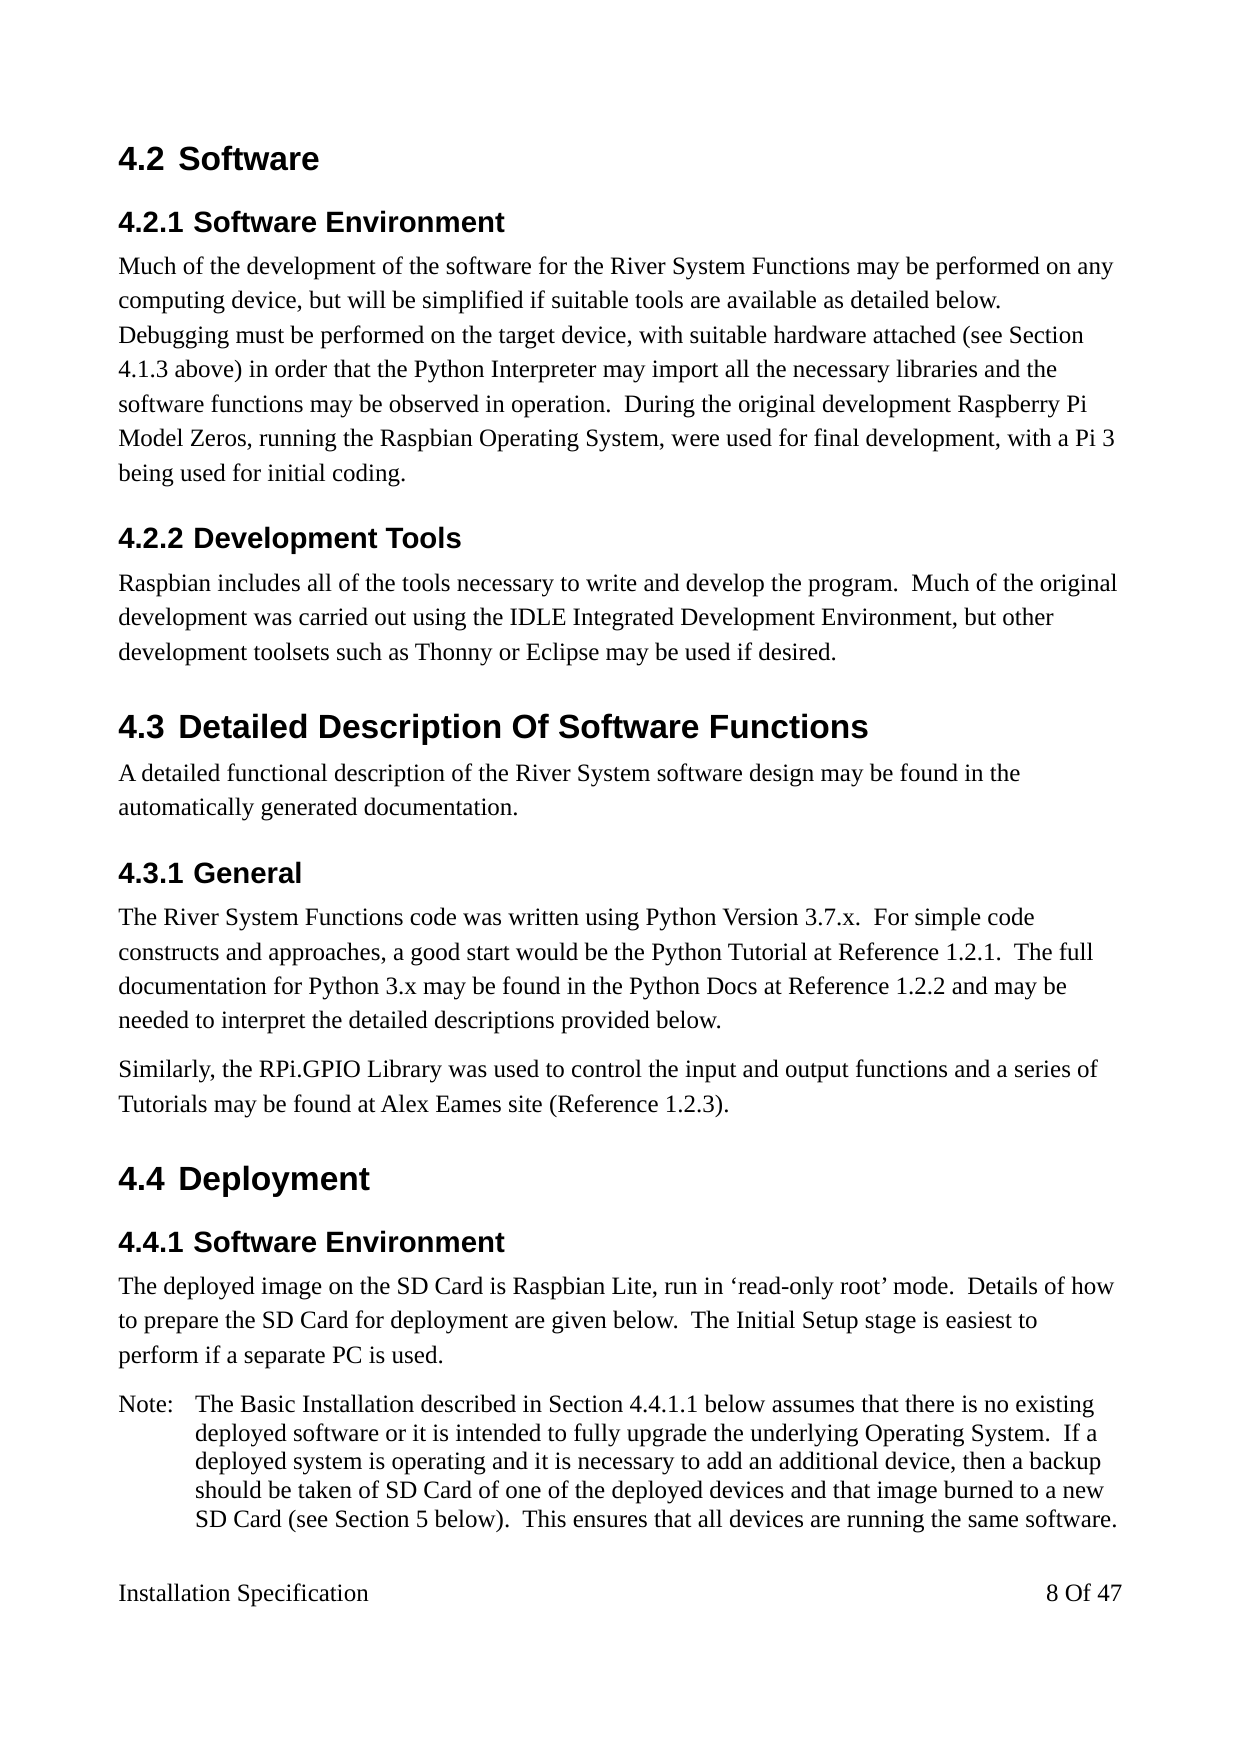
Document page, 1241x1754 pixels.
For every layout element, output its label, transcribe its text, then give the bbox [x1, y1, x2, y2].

text Similarly, the RPi.GPIO Library was used to control the input and output functions and a series of Tutorials may be found at Alex Eames site (Reference 1.2.3). [118, 1054, 1122, 1118]
subtitle General [118, 856, 1122, 889]
text The deployed image on the SD Card is Raspbian Lite, run in ‘read-only root’ mode. Details of how to prepare the SD Card for deployment are given below. The Initial Setup stage is easiest to perform if a separate PC is used. [118, 1271, 1122, 1369]
text The River System Functions code was written using Python Version 3.7.x. For simple code constructs and approaches, a good start would be the Python Tutorial at Reference 1.2.1. The full documentation for Python 3.x may be found in the Python Docs at Reference 1.2.2 and may be needed to interpret the detailed descriptions provided below. [118, 902, 1122, 1034]
text Much of the development of the software for the River System Functions may be performed on any computing device, but will be simplified if suitable tools are available as detailed below. Debugging must be performed on the target device, with suitable hardware attached (see Section 4.1.3 above) in order that the Python Interpreter may import all the necessary libraries and the software functions may be observed in operation. During the original development Raspberry Pi Model Zeros, running the Raspbian Operating System, were used for final development, with a Pi 3 being used for initial coding. [118, 251, 1122, 487]
text Raspbian includes all of the tools necessary to write and develop the program. Much of the original development was carried out using the IDLE Integrated Development Environment, but other development toolsets such as Thonny or Eclipse may be used if desired. [118, 568, 1122, 665]
subtitle Software Environment [118, 205, 1122, 238]
subtitle Deployment [118, 1159, 1122, 1198]
subtitle Detailed Description Of Software Functions [118, 707, 1122, 745]
subtitle Software [118, 139, 1122, 178]
subtitle Software Environment [118, 1225, 1122, 1258]
text A detailed functional description of the River System software design may be found in the automatically generated documentation. [118, 758, 1122, 821]
text Note: The Basic Installation described in Section 4.4.1.1 below assumes that there is no existing deployed software or it is intended to fully upgrade the underlying Operating System. If a deployed system is operating and it is necessary to add an additional device, then a backup should be taken of SD Card of one of the deployed devices and that image burned to a new SD Card (see Section 5 below). This ensures that all devices are running the same software. [118, 1389, 1122, 1533]
subtitle Development Tools [118, 521, 1122, 555]
